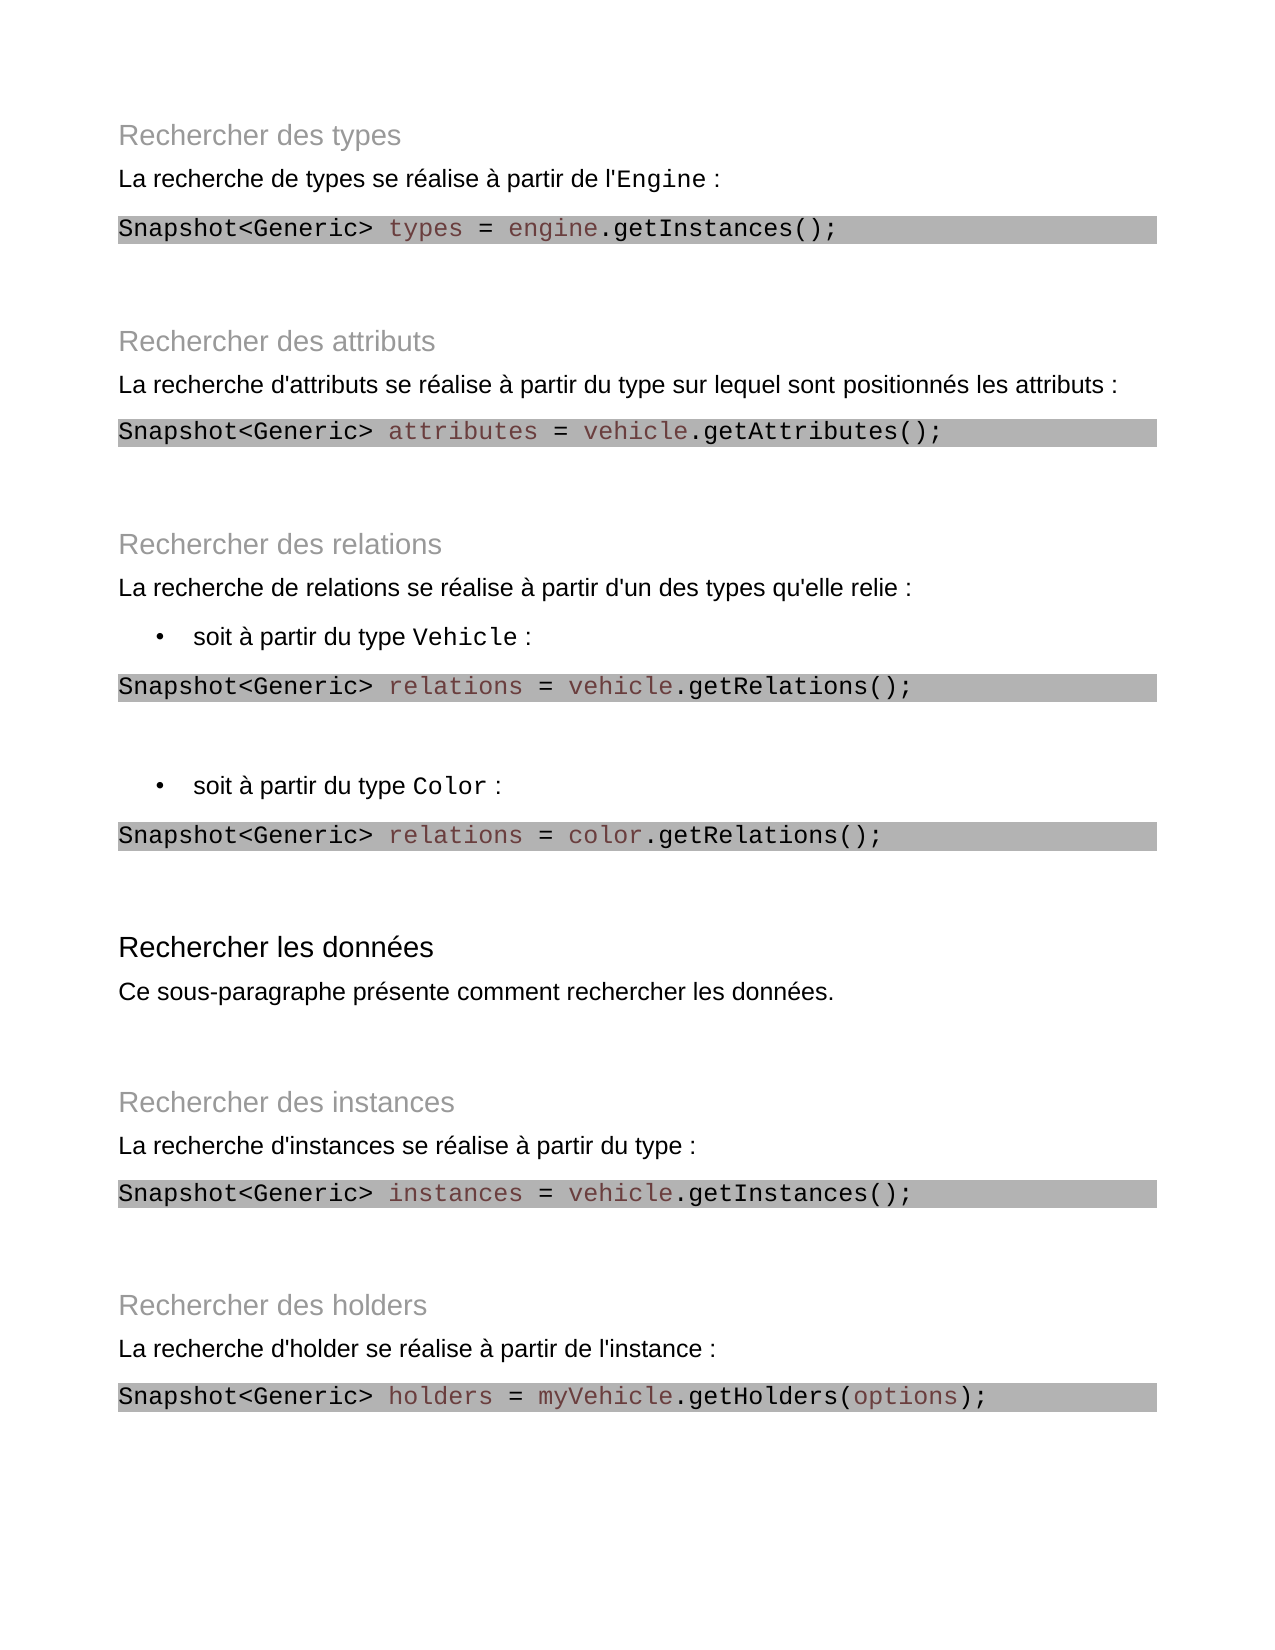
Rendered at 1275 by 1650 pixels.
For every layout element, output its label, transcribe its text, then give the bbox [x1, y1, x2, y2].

subtitle Rechercher des instances [118, 1085, 1157, 1119]
text Snapshot<Generic> relations = vehicle.getRelations(); [118, 674, 1157, 702]
subtitle Rechercher des relations [118, 527, 1157, 561]
text La recherche de relations se réalise à partir d'un des types qu'elle relie : [118, 573, 1157, 602]
text Snapshot<Generic> types = engine.getInstances(); [118, 216, 1157, 244]
list soit à partir du type Vehicle : [156, 622, 1157, 653]
subtitle Rechercher des holders [118, 1288, 1157, 1322]
list soit à partir du type Color : [156, 771, 1157, 802]
text Ce sous-paragraphe présente comment rechercher les données. [118, 977, 1157, 1005]
text La recherche d'instances se réalise à partir du type : [118, 1131, 1157, 1160]
text Snapshot<Generic> relations = color.getRelations(); [118, 822, 1157, 851]
text La recherche d'holder se réalise à partir de l'instance : [118, 1334, 1157, 1363]
text Snapshot<Generic> instances = vehicle.getInstances(); [118, 1180, 1157, 1208]
subtitle Rechercher des types [118, 118, 1157, 152]
subtitle Rechercher les données [118, 931, 1157, 964]
text Snapshot<Generic> attributes = vehicle.getAttributes(); [118, 419, 1157, 447]
text La recherche de types se réalise à partir de l'Engine : [118, 164, 1157, 195]
text Snapshot<Generic> holders = myVehicle.getHolders(options); [118, 1383, 1157, 1412]
text La recherche d'attributs se réalise à partir du type sur lequel sont positionnés les attributs : [118, 370, 1157, 399]
subtitle Rechercher des attributs [118, 324, 1157, 357]
